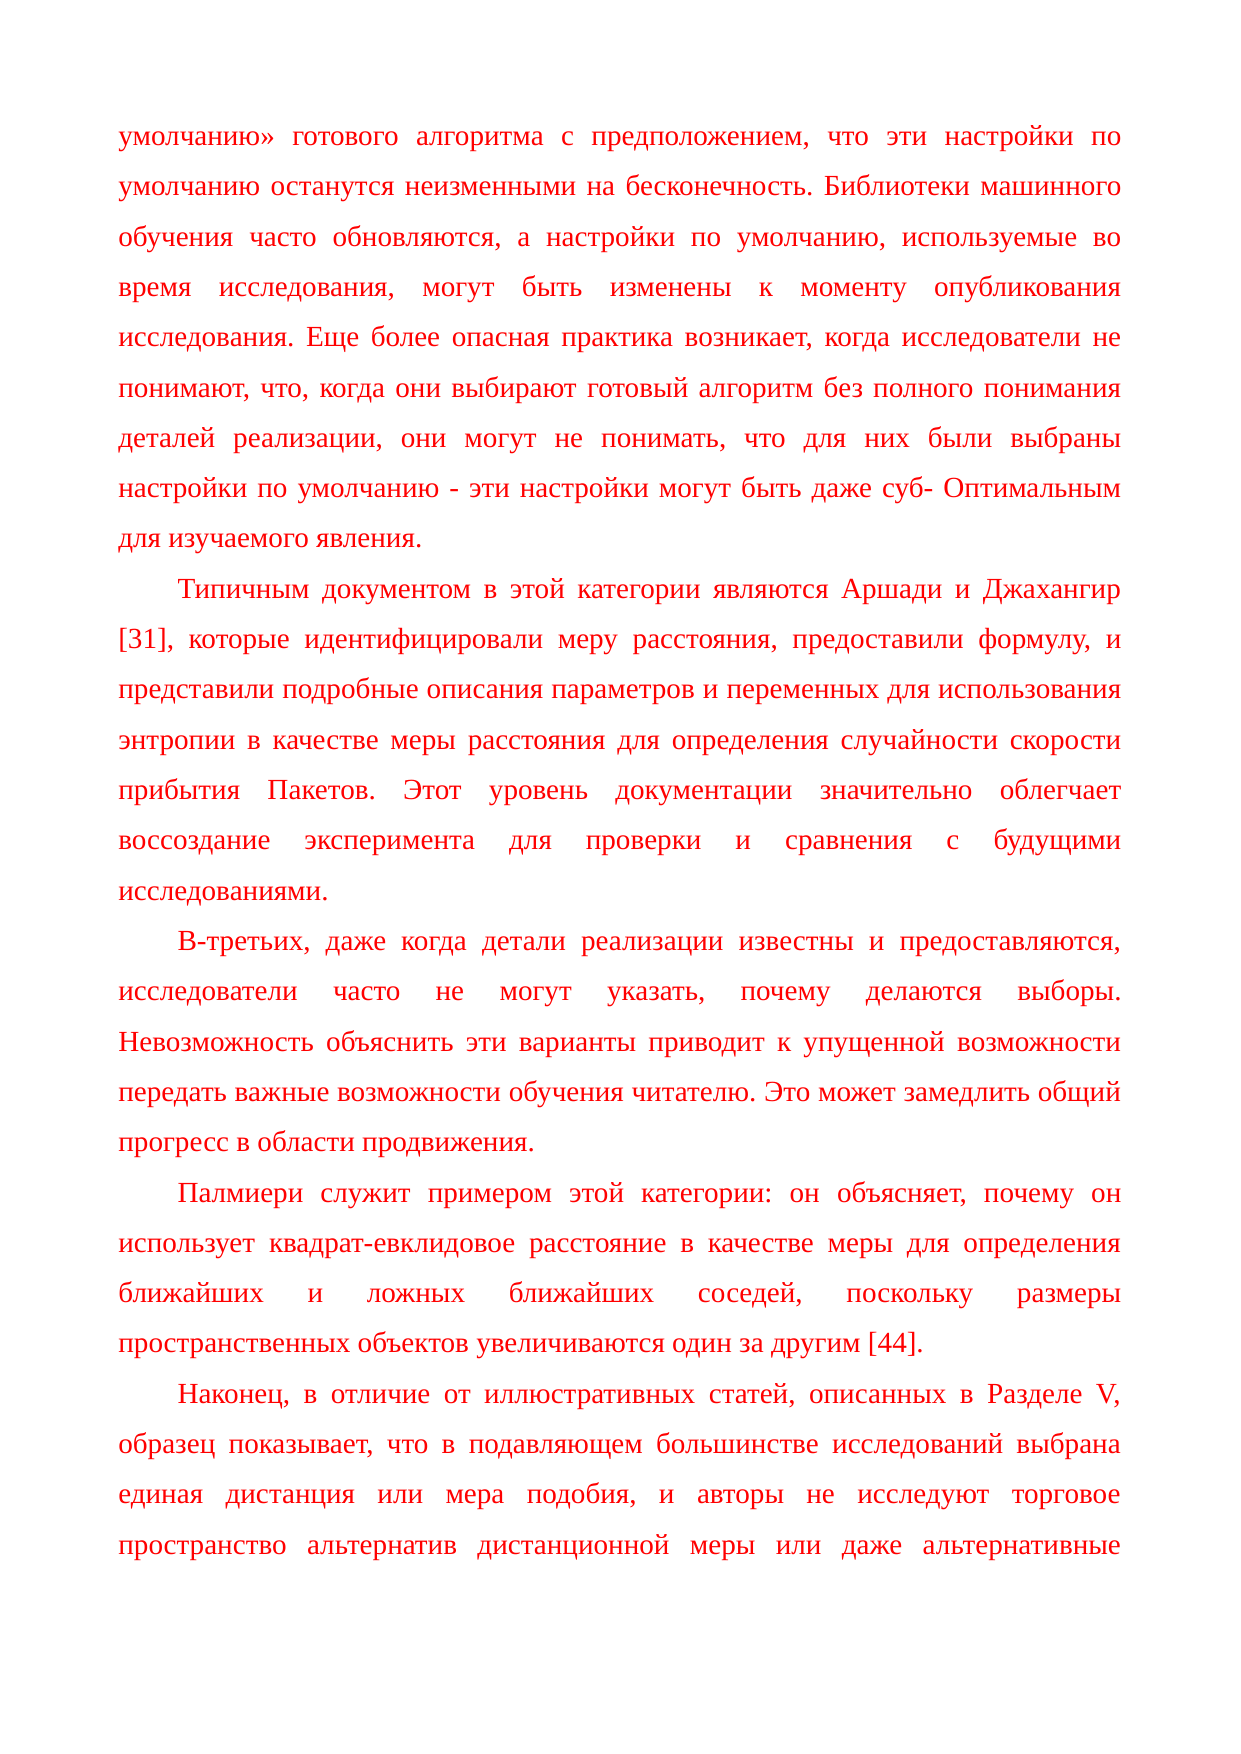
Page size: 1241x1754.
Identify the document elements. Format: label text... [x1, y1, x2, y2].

text умолчанию» готового алгоритма с предположением, что эти настройки по умолчанию останутся неизменными на бесконечность. Библиотеки машинного обучения часто обновляются, а настройки по умолчанию, используемые во время исследования, могут быть изменены к моменту опубликования исследования. Еще более опасная практика возникает, когда исследователи не понимают, что, когда они выбирают готовый алгоритм без полного понимания деталей реализации, они могут не понимать, что для них были выбраны настройки по умолчанию - эти настройки могут быть даже суб- Оптимальным для изучаемого явления. [118, 118, 1122, 554]
text Наконец, в отличие от иллюстративных статей, описанных в Разделе V, образец показывает, что в подавляющем большинстве исследований выбрана единая дистанция или мера подобия, и авторы не исследуют торговое пространство альтернатив дистанционной меры или даже альтернативные [118, 1376, 1122, 1560]
text Палмиери служит примером этой категории: он объясняет, почему он использует квадрат-евклидовое расстояние в качестве меры для определения ближайших и ложных ближайших соседей, поскольку размеры пространственных объектов увеличиваются один за другим [44]. [118, 1175, 1122, 1359]
text В-третьих, даже когда детали реализации известны и предоставляются, исследователи часто не могут указать, почему делаются выборы. Невозможность объяснить эти варианты приводит к упущенной возможности передать важные возможности обучения читателю. Это может замедлить общий прогресс в области продвижения. [118, 923, 1122, 1158]
text Типичным документом в этой категории являются Аршади и Джахангир [31], которые идентифицировали меру расстояния, предоставили формулу, и представили подробные описания параметров и переменных для использования энтропии в качестве меры расстояния для определения случайности скорости прибытия Пакетов. Этот уровень документации значительно облегчает воссоздание эксперимента для проверки и сравнения с будущими исследованиями. [118, 571, 1122, 906]
